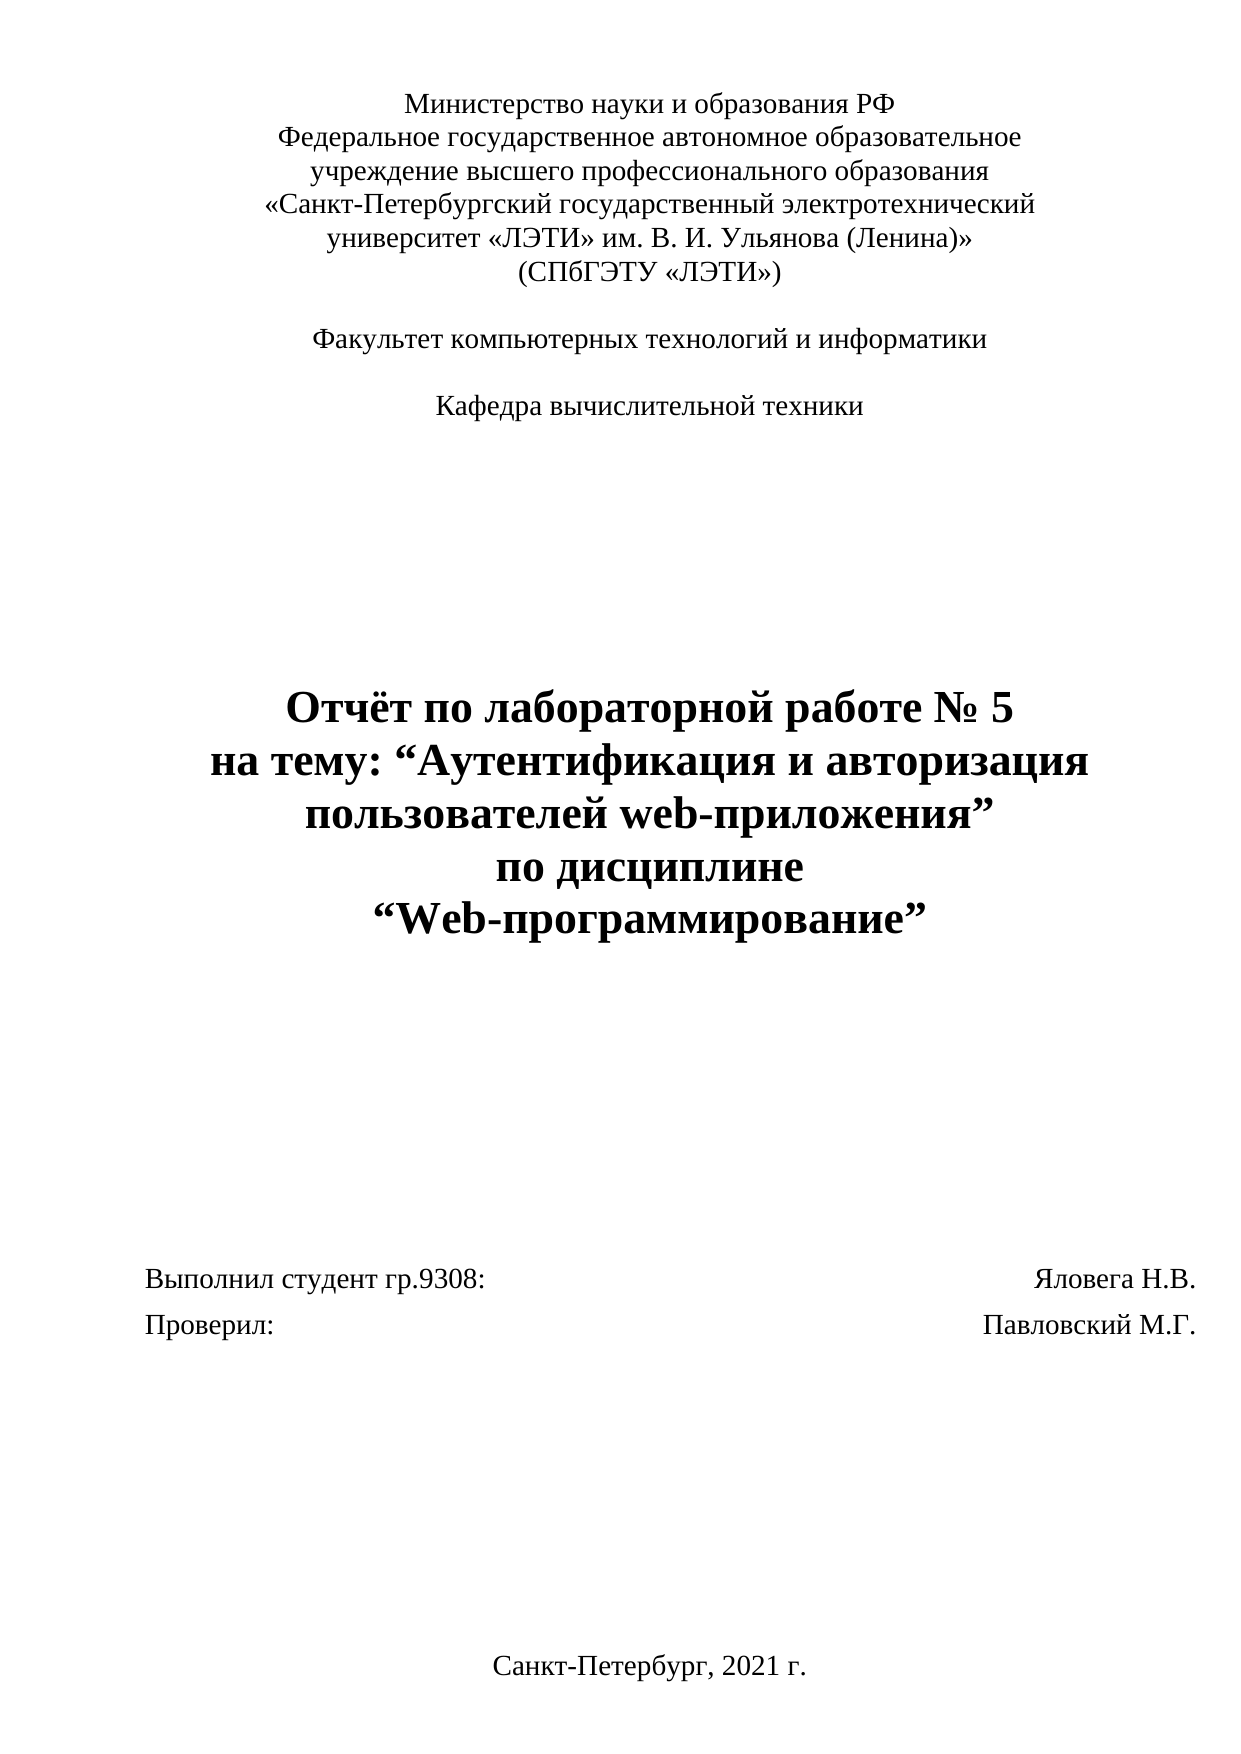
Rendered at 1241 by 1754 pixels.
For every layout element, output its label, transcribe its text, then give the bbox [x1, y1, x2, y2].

text Отчёт по лабораторной работе № 5 [103, 680, 1196, 733]
text Министерство науки и образования РФ [103, 86, 1196, 119]
text Санкт-Петербург, 2021 г. [103, 1648, 1196, 1682]
text по дисциплине [103, 838, 1196, 891]
text на тему: “Аутентификация и авторизация [103, 733, 1196, 786]
table_cell Проверил: [140, 1302, 670, 1346]
text Кафедра вычислительной техники [103, 388, 1196, 421]
text “Web-программирование” [103, 891, 1196, 944]
table_header Выполнил студент гр.9308: [140, 1256, 670, 1301]
table_cell Павловский М.Г. [671, 1302, 1202, 1346]
text университет «ЛЭТИ» им. В. И. Ульянова (Ленина)» [103, 220, 1196, 254]
text пользователей web-приложения” [103, 786, 1196, 838]
text «Санкт-Петербургский государственный электротехнический [103, 187, 1196, 220]
text (СПбГЭТУ «ЛЭТИ») [103, 254, 1196, 287]
text Федеральное государственное автономное образовательное [103, 119, 1196, 153]
text учреждение высшего профессионального образования [103, 153, 1196, 187]
text Факультет компьютерных технологий и информатики [103, 321, 1196, 354]
table_header Яловега Н.В. [671, 1256, 1202, 1301]
